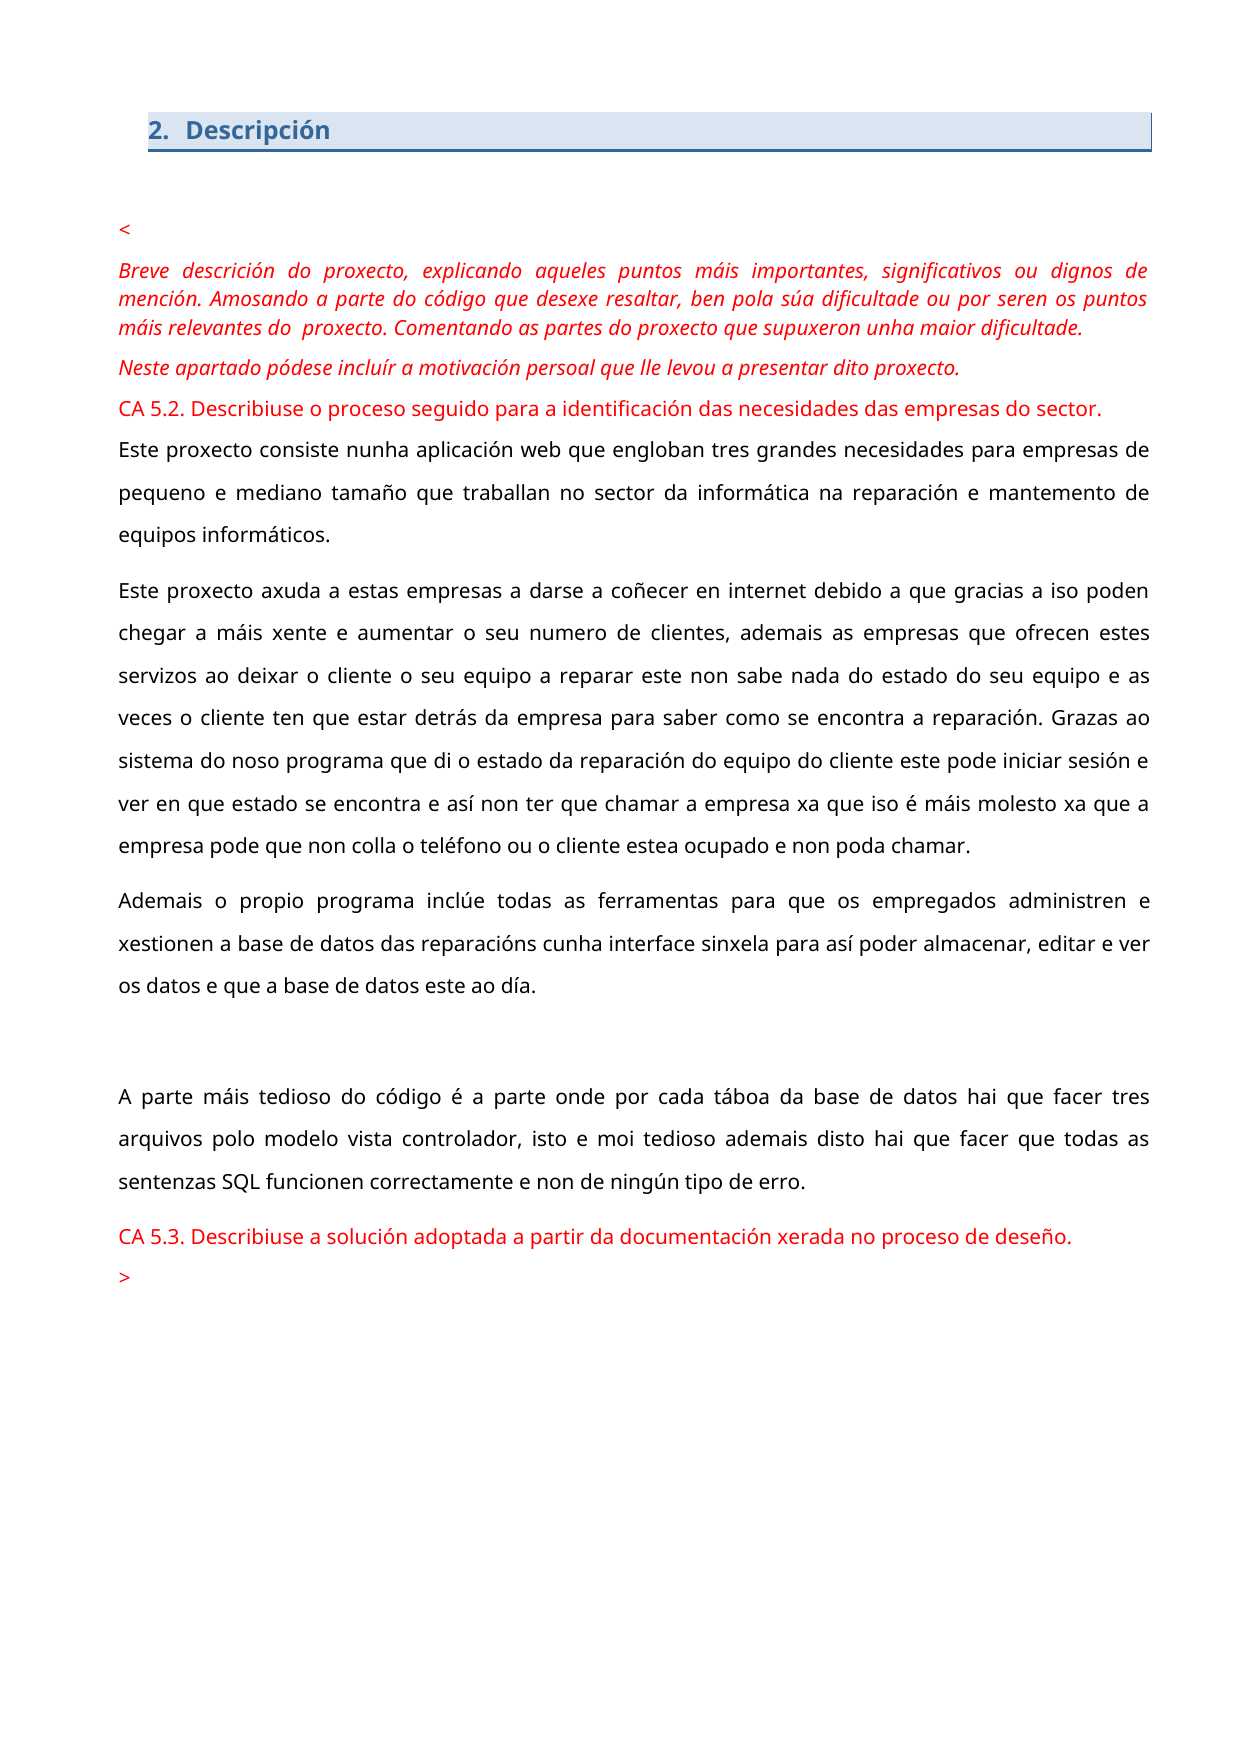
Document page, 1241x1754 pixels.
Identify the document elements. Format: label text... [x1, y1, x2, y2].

text CA 5.2. Describiuse o proceso seguido para a identificación das necesidades das empresas do sector. [118, 394, 1152, 423]
text A parte máis tedioso do código é a parte onde por cada táboa da base de datos hai que facer tres arquivos polo modelo vista controlador, isto e moi tedioso ademais disto hai que facer que todas as sentenzas SQL funcionen correctamente e non de ningún tipo de erro. [118, 1082, 1152, 1196]
text Ademais o propio programa inclúe todas as ferramentas para que os empregados administren e xestionen a base de datos das reparacións cunha interface sinxela para así poder almacenar, editar e ver os datos e que a base de datos este ao día. [118, 886, 1152, 1000]
text CA 5.3. Describiuse a solución adoptada a partir da documentación xerada no proceso de deseño. [118, 1222, 1152, 1251]
text > [118, 1263, 1152, 1292]
text < [118, 215, 1152, 243]
text Este proxecto consiste nunha aplicación web que engloban tres grandes necesidades para empresas de pequeno e mediano tamaño que traballan no sector da informática na reparación e mantemento de equipos informáticos. [118, 435, 1152, 549]
text Este proxecto axuda a estas empresas a darse a coñecer en internet debido a que gracias a iso poden chegar a máis xente e aumentar o seu numero de clientes, ademais as empresas que ofrecen estes servizos ao deixar o cliente o seu equipo a reparar este non sabe nada do estado do seu equipo e as veces o cliente ten que estar detrás da empresa para saber como se encontra a reparación. Grazas ao sistema do noso programa que di o estado da reparación do equipo do cliente este pode iniciar sesión e ver en que estado se encontra e así non ter que chamar a empresa xa que iso é máis molesto xa que a empresa pode que non colla o teléfono ou o cliente estea ocupado e non poda chamar. [118, 576, 1152, 860]
text Breve descrición do proxecto, explicando aqueles puntos máis importantes, significativos ou dignos de mención. Amosando a parte do código que desexe resaltar, ben pola súa dificultade ou por seren os puntos máis relevantes do proxecto. Comentando as partes do proxecto que supuxeron unha maior dificultade. [118, 256, 1152, 341]
subtitle Descripción [148, 112, 1151, 149]
text Neste apartado pódese incluír a motivación persoal que lle levou a presentar dito proxecto. [118, 353, 1152, 382]
